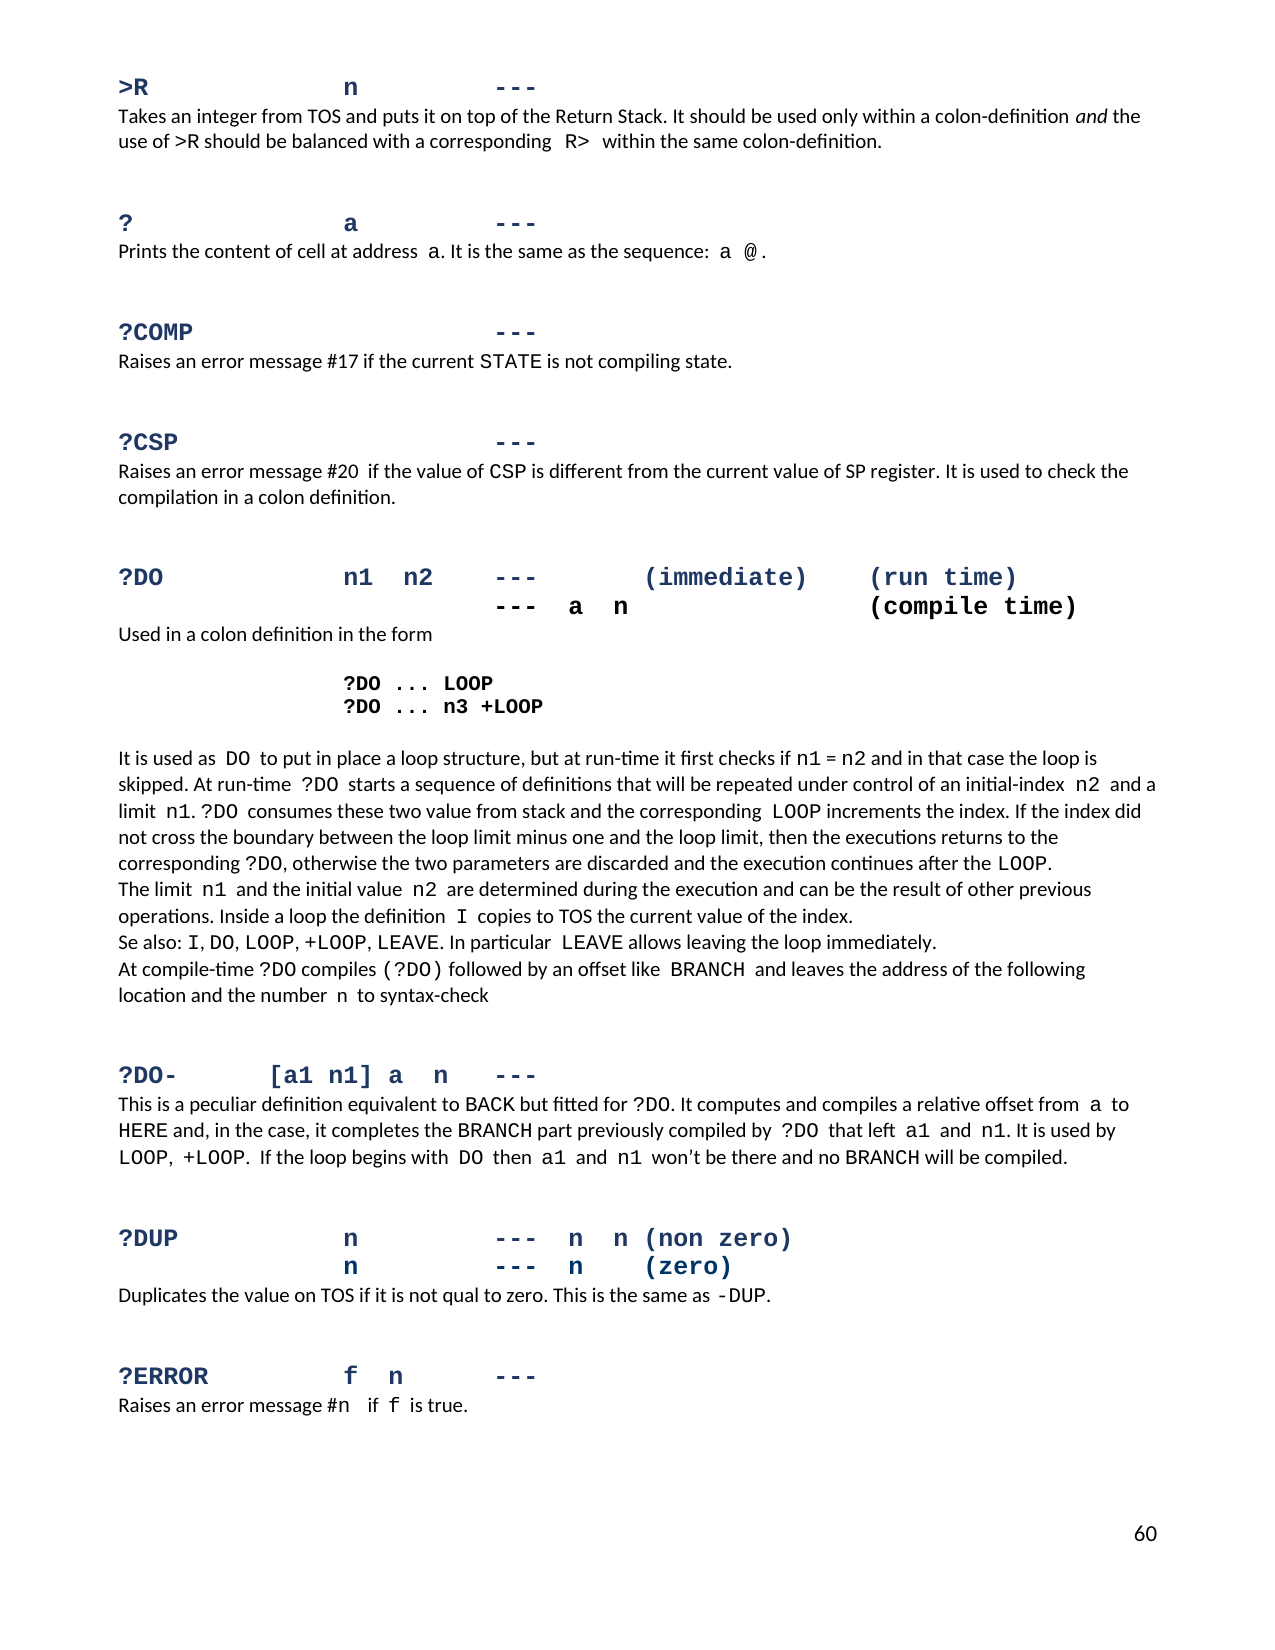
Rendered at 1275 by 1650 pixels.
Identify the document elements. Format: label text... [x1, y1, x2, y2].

text Raises an error message #17 if the current STATE is not compiling state. [118, 348, 1157, 375]
text This is a peculiar definition equivalent to BACK but fitted for ?DO. It computes and compiles a relative offset from a to HERE and, in the case, it completes the BRANCH part previously compiled by ?DO that left a1 and n1. It is used by LOOP, +LOOP. If the loop begins with DO then a1 and n1 won’t be there and no BRANCH will be compiled. [118, 1091, 1157, 1170]
text The limit n1 and the initial value n2 are determined during the execution and can be the result of other previous operations. Inside a loop the definition I copies to TOS the current value of the index. [118, 876, 1157, 929]
text Used in a colon definition in the form [118, 622, 1157, 647]
text --- a n (compile time) [118, 593, 1157, 622]
subtitle ? a --- [118, 210, 1157, 238]
text Duplicates the value on TOS if it is not qual to zero. This is the same as -DUP. [118, 1282, 1157, 1308]
subtitle >R n --- [118, 75, 1157, 103]
subtitle ?DO- [a1 n1] a n --- [118, 1063, 1157, 1091]
subtitle ?DO n1 n2 --- (immediate) (run time) [118, 565, 1157, 593]
text Prints the content of cell at address a. It is the same as the sequence: a @ . [118, 238, 1157, 265]
text It is used as DO to put in place a loop structure, but at run-time it first checks if n1 = n2 and in that case the loop is skipped. At run-time ?DO starts a sequence of definitions that will be repeated under control of an initial-index n2 and a limit n1. ?DO consumes these two value from stack and the corresponding LOOP increments the index. If the index did not cross the boundary between the loop limit minus one and the loop limit, then the executions returns to the corresponding ?DO, otherwise the two parameters are discarded and the execution continues after the LOOP. [118, 745, 1157, 876]
text ?DO ... n3 +LOOP [118, 696, 1157, 720]
subtitle ?DUP n --- n n (non zero) [118, 1225, 1157, 1254]
text Se also: I, DO, LOOP, +LOOP, LEAVE. In particular LEAVE allows leaving the loop immediately. [118, 929, 1157, 956]
subtitle ?ERROR f n --- [118, 1363, 1157, 1392]
text Raises an error message #20 if the value of CSP is different from the current value of SP register. It is used to check the compilation in a colon definition. [118, 458, 1157, 510]
subtitle ?CSP --- [118, 430, 1157, 458]
text n --- n (zero) [118, 1254, 1157, 1282]
text ?DO ... LOOP [118, 672, 1157, 696]
text Raises an error message #n if f is true. [118, 1392, 1157, 1418]
subtitle ?COMP --- [118, 320, 1157, 348]
text At compile-time ?DO compiles (?DO) followed by an offset like BRANCH and leaves the address of the following location and the number n to syntax-check [118, 956, 1157, 1008]
text Takes an integer from TOS and puts it on top of the Return Stack. It should be used only within a colon-definition and the use of >R should be balanced with a corresponding R> within the same colon-definition. [118, 103, 1157, 155]
